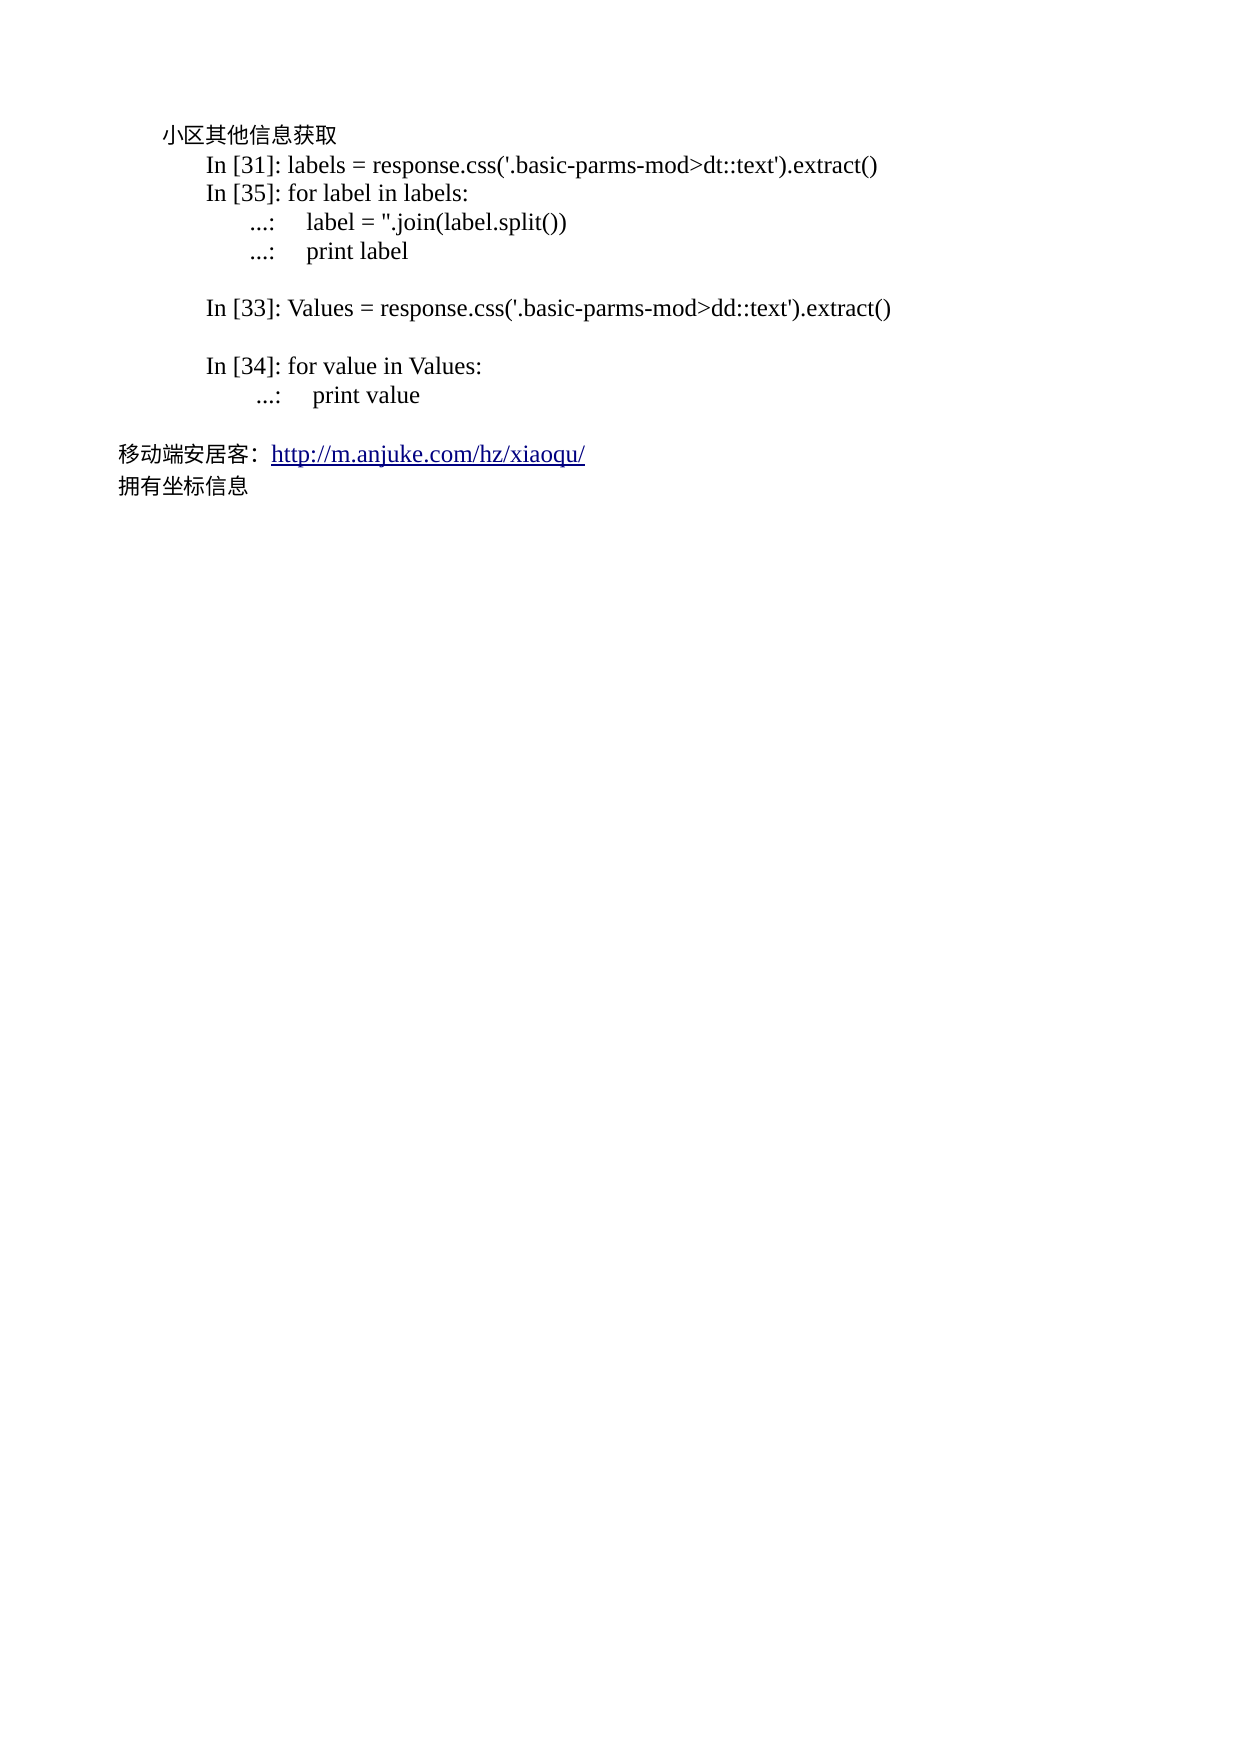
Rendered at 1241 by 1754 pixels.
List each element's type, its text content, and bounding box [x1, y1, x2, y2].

text In [35]: for label in labels: [118, 178, 1122, 207]
text ...: print value [118, 380, 1122, 408]
text ...: print label [118, 236, 1122, 265]
text 小区其他信息获取 [118, 118, 1122, 150]
text In [31]: labels = response.css('.basic-parms-mod>dt::text').extract() [118, 150, 1122, 178]
text 拥有坐标信息 [118, 469, 1122, 501]
text In [33]: Values = response.css('.basic-parms-mod>dd::text').extract() [118, 293, 1122, 322]
text 移动端安居客：http://m.anjuke.com/hz/xiaoqu/ [118, 437, 1122, 469]
text ...: label = ''.join(label.split()) [118, 207, 1122, 236]
text In [34]: for value in Values: [118, 351, 1122, 380]
